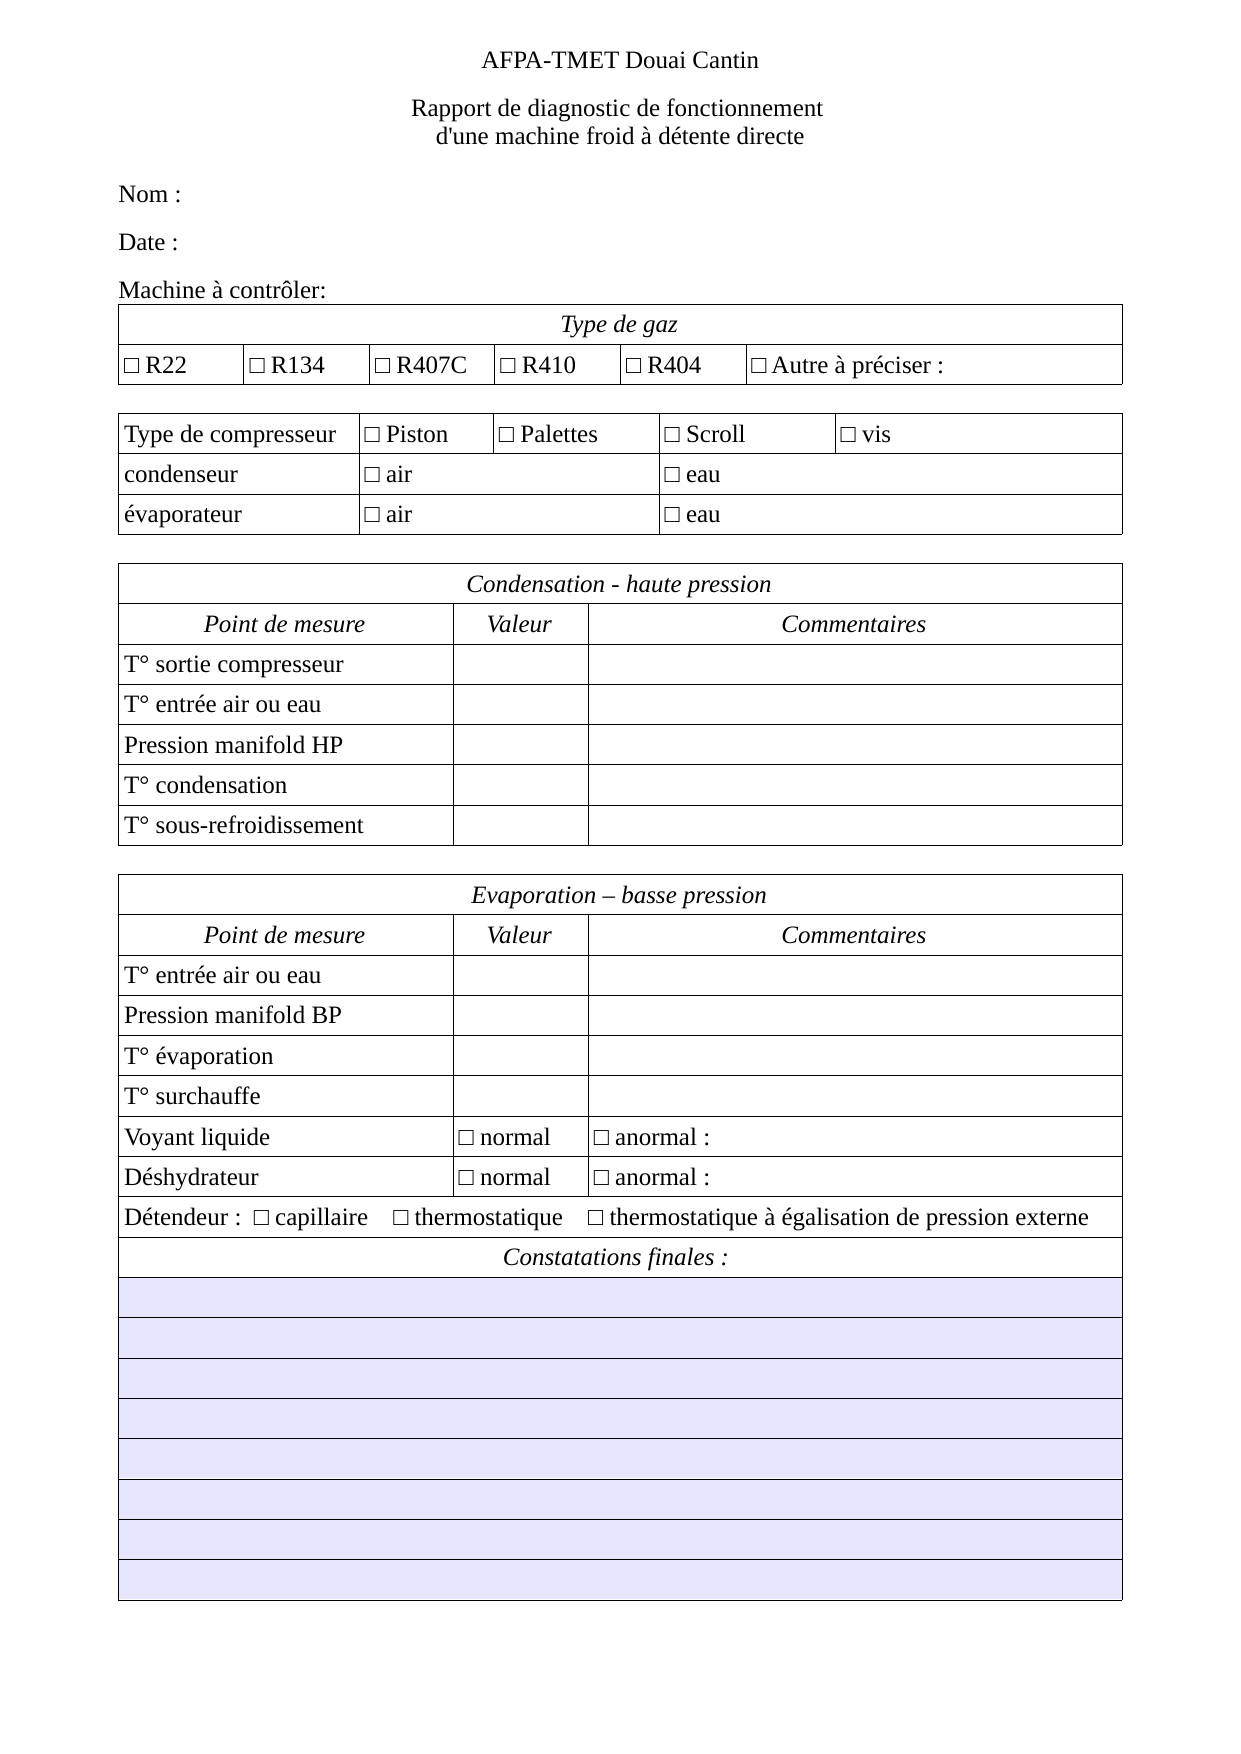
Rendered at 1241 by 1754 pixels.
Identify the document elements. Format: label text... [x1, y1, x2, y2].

table_cell [454, 996, 588, 1035]
table_cell condenseur [119, 454, 359, 494]
table_cell [454, 956, 588, 995]
table_cell □ R22 [119, 345, 243, 384]
table_cell [454, 806, 588, 845]
table_cell [589, 1076, 1122, 1116]
table_cell T° sortie compresseur [119, 645, 453, 684]
table_cell Déshydrateur [119, 1157, 453, 1196]
table_cell □ anormal : [589, 1157, 1122, 1196]
table_cell [454, 1076, 588, 1116]
table_header □ Palettes [494, 414, 659, 453]
table_cell T° condensation [119, 765, 453, 805]
table_header Condensation - haute pression [119, 564, 1122, 603]
text Rapport de diagnostic de fonctionnement [118, 93, 1122, 121]
table_header Evaporation – basse pression [119, 875, 1122, 914]
table_cell [454, 645, 588, 684]
table_header Type de compresseur [119, 414, 359, 453]
table_cell Pression manifold BP [119, 996, 453, 1035]
table_cell □ eau [660, 454, 1122, 494]
table_cell [454, 685, 588, 724]
table_cell [589, 645, 1122, 684]
table_cell □ anormal : [589, 1117, 1122, 1156]
table_cell T° évaporation [119, 1036, 453, 1075]
table_cell □ normal [454, 1117, 588, 1156]
text Date : [118, 227, 1122, 256]
table_cell [454, 765, 588, 805]
text AFPA-TMET Douai Cantin [118, 45, 1122, 73]
table_cell [454, 725, 588, 764]
text d'une machine froid à détente directe [118, 121, 1122, 150]
table_cell [589, 685, 1122, 724]
table_cell [119, 1399, 1122, 1438]
table_cell Détendeur : □ capillaire □ thermostatique □ thermostatique à égalisation de pression externe [119, 1197, 1122, 1237]
table_cell T° surchauffe [119, 1076, 453, 1116]
table_cell Point de mesure [119, 604, 453, 643]
table_cell [589, 806, 1122, 845]
table_cell [454, 1036, 588, 1075]
table_cell □ normal [454, 1157, 588, 1196]
table_cell Point de mesure [119, 915, 453, 954]
table_cell [119, 1318, 1122, 1358]
table_cell [589, 996, 1122, 1035]
table_cell [589, 765, 1122, 805]
table_cell [119, 1480, 1122, 1519]
table_cell □ air [360, 454, 659, 494]
table_cell Constatations finales : [119, 1238, 1122, 1277]
table_cell [119, 1359, 1122, 1398]
table_cell T° entrée air ou eau [119, 956, 453, 995]
table_cell évaporateur [119, 495, 359, 534]
table_cell Pression manifold HP [119, 725, 453, 764]
table_cell Voyant liquide [119, 1117, 453, 1156]
table_cell T° entrée air ou eau [119, 685, 453, 724]
table_cell [119, 1278, 1122, 1317]
table_cell Commentaires [589, 915, 1122, 954]
table_header Type de gaz [119, 305, 1122, 344]
table_cell [589, 725, 1122, 764]
table_cell □ R134 [244, 345, 369, 384]
text Machine à contrôler: [118, 275, 1122, 303]
table_cell Commentaires [589, 604, 1122, 643]
table_cell □ R404 [621, 345, 746, 384]
table_cell [589, 1036, 1122, 1075]
table_header □ Scroll [660, 414, 835, 453]
table_header □ vis [836, 414, 1122, 453]
table_cell [119, 1560, 1122, 1599]
table_cell □ R410 [495, 345, 620, 384]
text Nom : [118, 179, 1122, 208]
table_cell [119, 1439, 1122, 1478]
table_header □ Piston [360, 414, 493, 453]
table_cell [119, 1520, 1122, 1559]
table_cell □ air [360, 495, 659, 534]
table_cell □ R407C [370, 345, 494, 384]
table_cell T° sous-refroidissement [119, 806, 453, 845]
table_cell Valeur [454, 915, 588, 954]
table_cell □ Autre à préciser : [747, 345, 1122, 384]
table_cell □ eau [660, 495, 1122, 534]
table_cell [589, 956, 1122, 995]
table_cell Valeur [454, 604, 588, 643]
